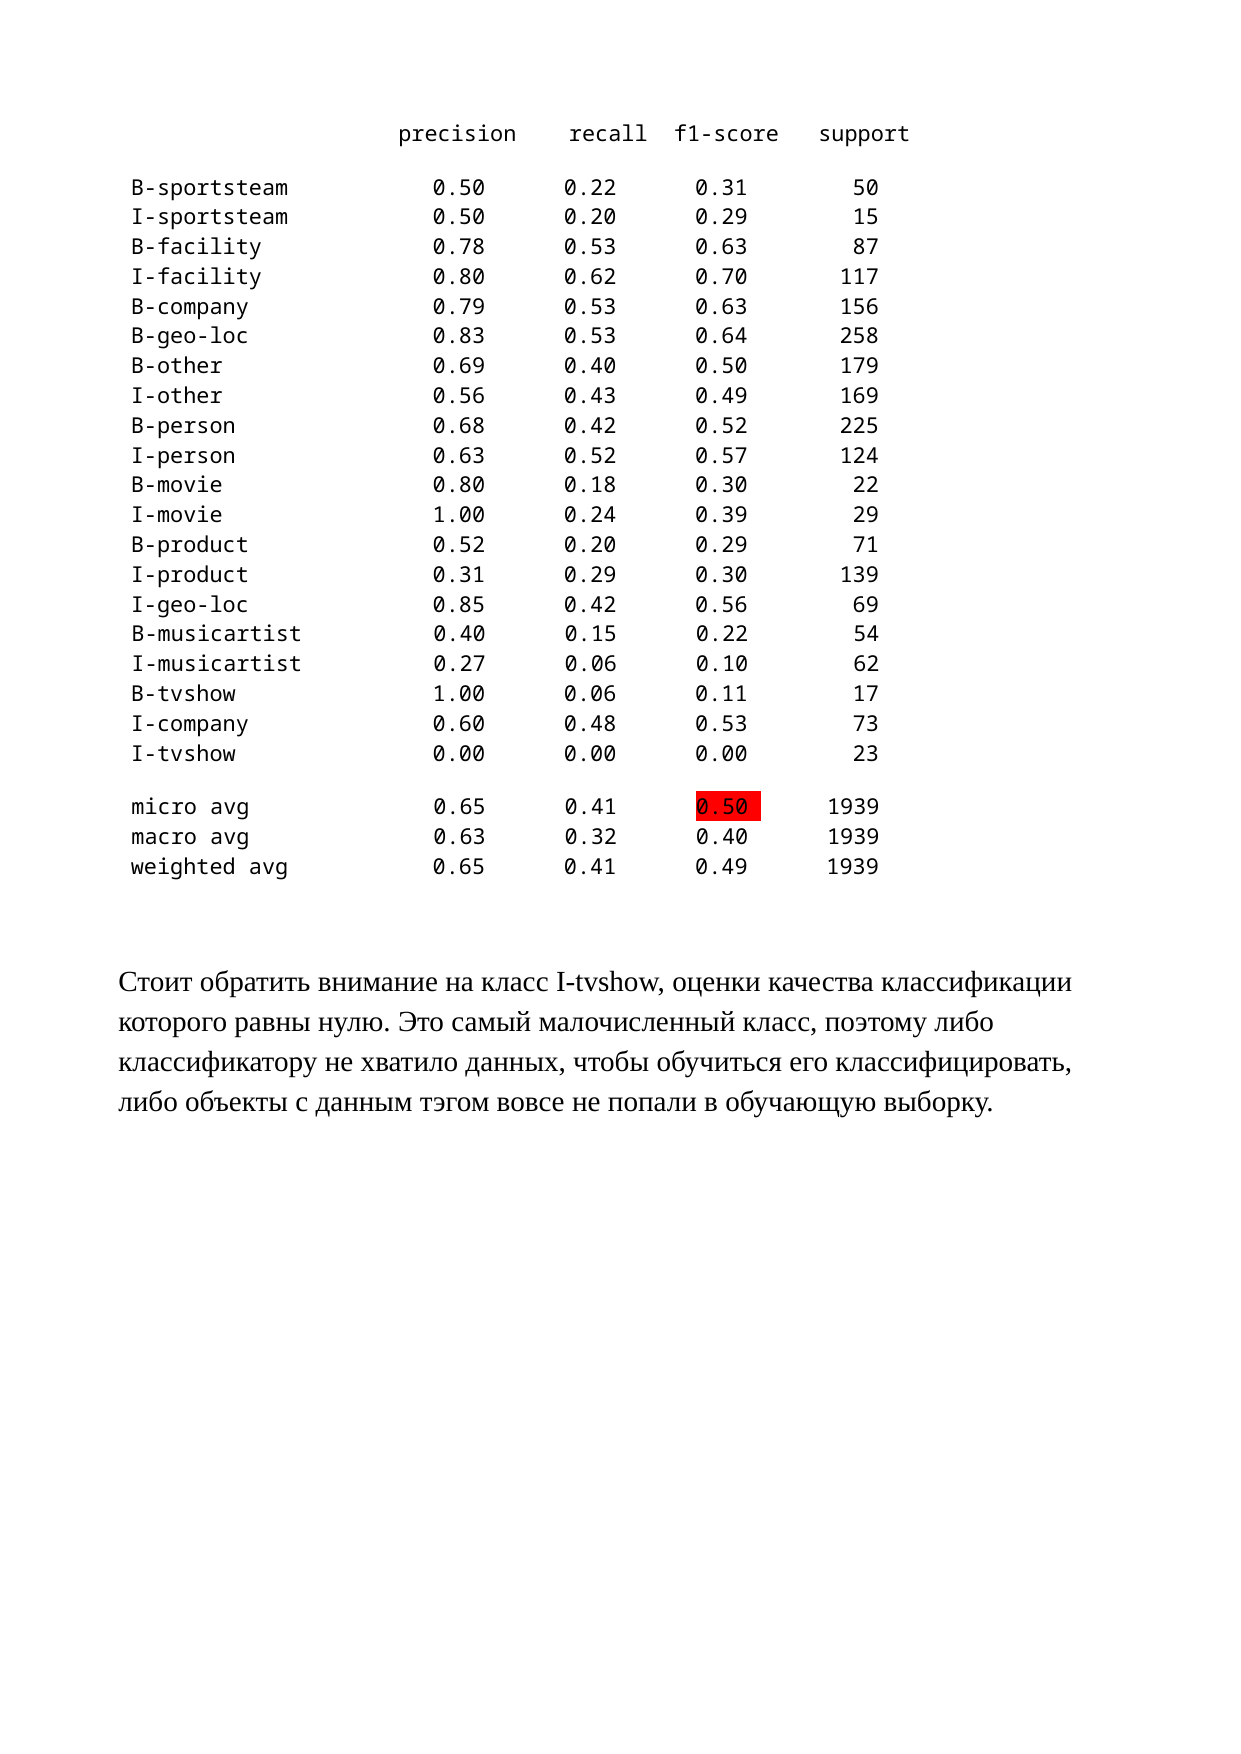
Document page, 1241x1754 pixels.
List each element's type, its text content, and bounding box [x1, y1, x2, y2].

text B-facility 0.78 0.53 0.63 87 [118, 231, 1122, 261]
text I-company 0.60 0.48 0.53 73 [118, 708, 1122, 738]
text B-company 0.79 0.53 0.63 156 [118, 291, 1122, 321]
text macro avg 0.63 0.32 0.40 1939 [118, 821, 1122, 851]
text I-facility 0.80 0.62 0.70 117 [118, 261, 1122, 291]
text B-product 0.52 0.20 0.29 71 [118, 529, 1122, 559]
text I-person 0.63 0.52 0.57 124 [118, 440, 1122, 469]
text I-movie 1.00 0.24 0.39 29 [118, 499, 1122, 529]
text Стоит обратить внимание на класс I-tvshow, оценки качества классификации которого равны нулю. Это самый малочисленный класс, поэтому либо классификатору не хватило данных, чтобы обучиться его классифицировать, либо объекты с данным тэгом вовсе не попали в обучающую выборку. [118, 964, 1122, 1118]
text B-movie 0.80 0.18 0.30 22 [118, 469, 1122, 499]
text weighted avg 0.65 0.41 0.49 1939 [118, 851, 1122, 880]
text I-musicartist 0.27 0.06 0.10 62 [118, 648, 1122, 678]
text I-sportsteam 0.50 0.20 0.29 15 [118, 201, 1122, 231]
text B-other 0.69 0.40 0.50 179 [118, 350, 1122, 380]
text I-geo-loc 0.85 0.42 0.56 69 [118, 589, 1122, 618]
text I-other 0.56 0.43 0.49 169 [118, 380, 1122, 410]
text I-tvshow 0.00 0.00 0.00 23 [118, 738, 1122, 767]
text precision recall f1-score support [118, 118, 1122, 148]
text B-sportsteam 0.50 0.22 0.31 50 [118, 172, 1122, 201]
text micro avg 0.65 0.41 0.50 1939 [118, 791, 1122, 821]
text B-musicartist 0.40 0.15 0.22 54 [118, 618, 1122, 648]
text B-person 0.68 0.42 0.52 225 [118, 410, 1122, 440]
text B-tvshow 1.00 0.06 0.11 17 [118, 678, 1122, 708]
text B-geo-loc 0.83 0.53 0.64 258 [118, 321, 1122, 350]
text I-product 0.31 0.29 0.30 139 [118, 559, 1122, 589]
